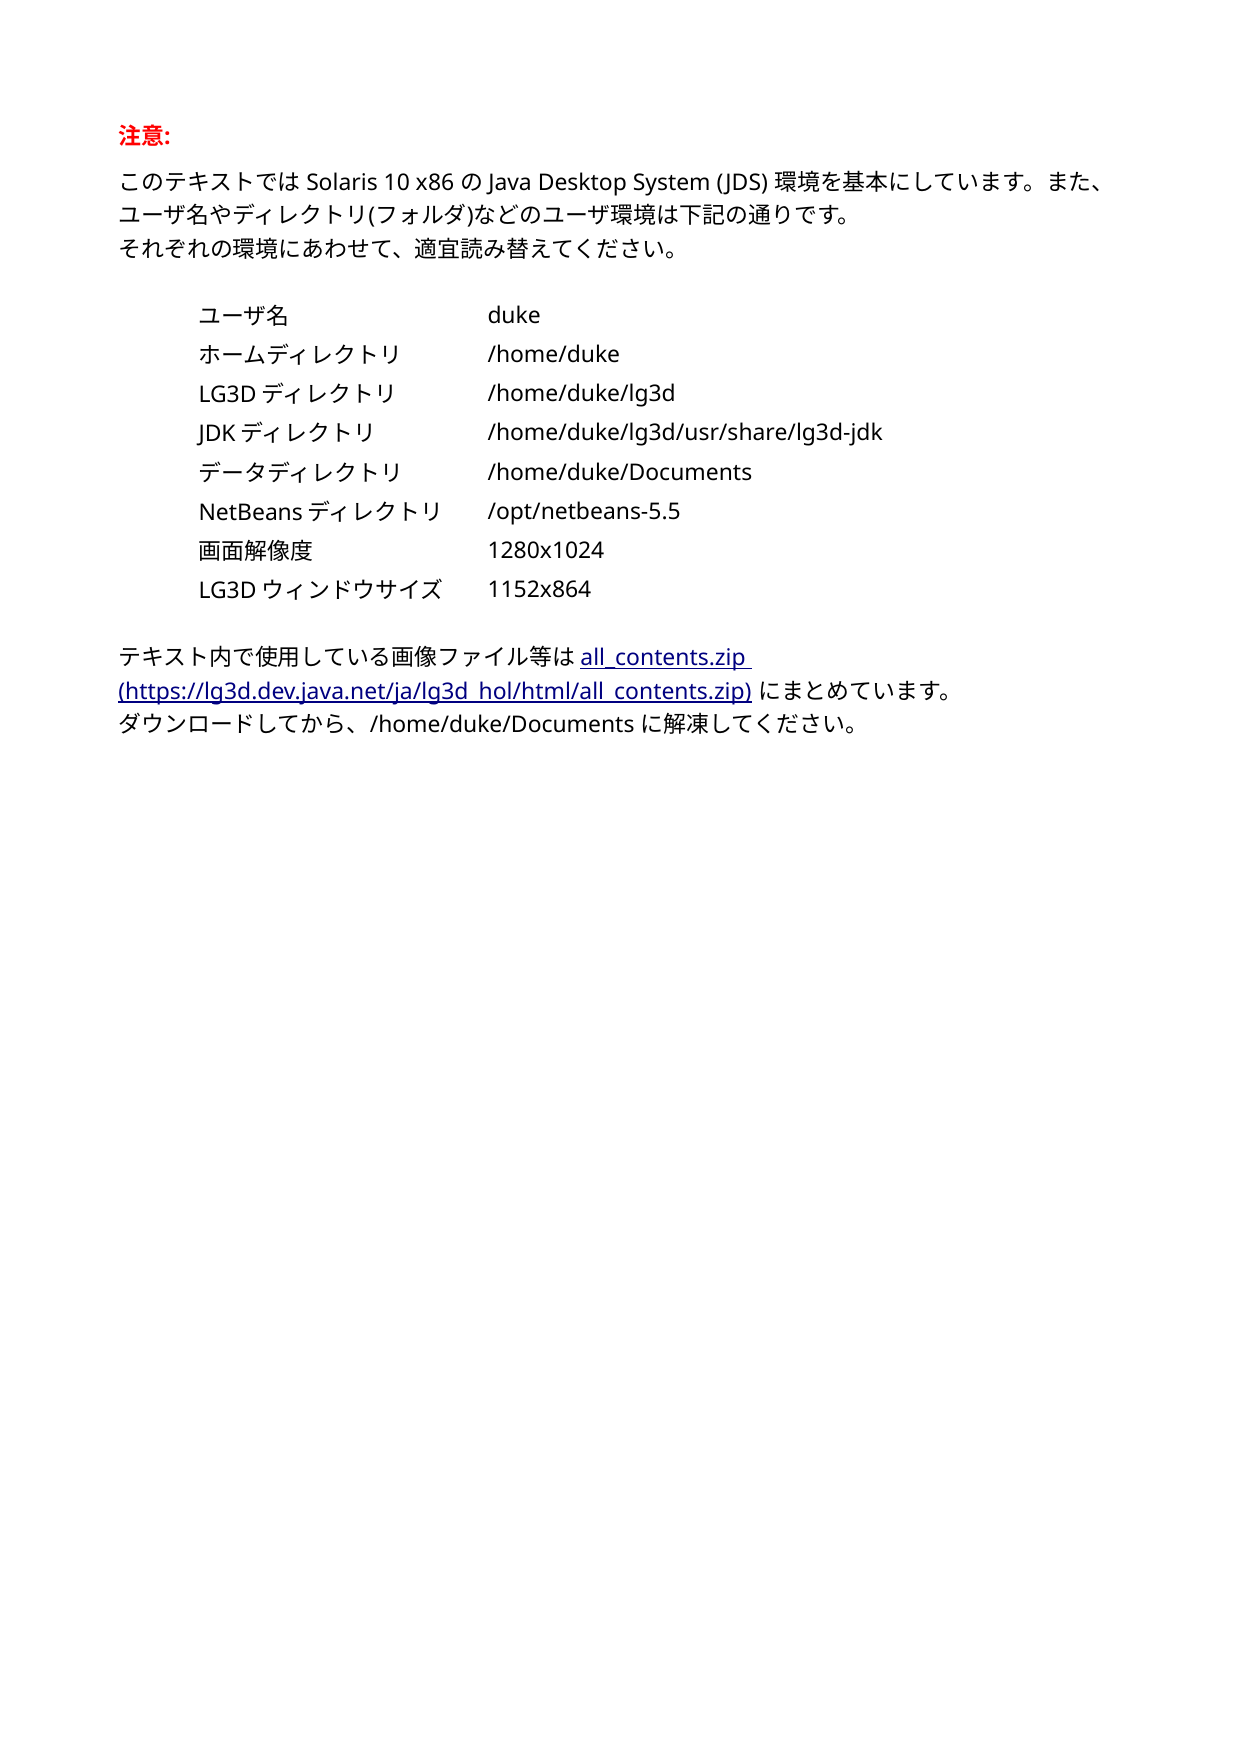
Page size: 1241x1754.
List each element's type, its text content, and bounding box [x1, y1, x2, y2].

table_cell JDKディレクトリ [195, 413, 484, 452]
table_cell /home/duke/lg3d [484, 373, 1014, 412]
table_header duke [484, 295, 1014, 334]
text 注意: [118, 118, 1122, 151]
table_cell /home/duke/lg3d/usr/share/lg3d-jdk [484, 413, 1014, 452]
table_cell 1280x1024 [484, 530, 1014, 569]
table_cell 1152x864 [484, 569, 1014, 608]
table_header ユーザ名 [195, 295, 484, 334]
table_cell NetBeansディレクトリ [195, 491, 484, 530]
table_cell 画面解像度 [195, 530, 484, 569]
table_cell /home/duke [484, 334, 1014, 373]
table_cell LG3Dウィンドウサイズ [195, 569, 484, 608]
table_cell データディレクトリ [195, 452, 484, 491]
text テキスト内で使用している画像ファイル等は all_contents.zip (https://lg3d.dev.java.net/ja/lg3d_hol/html/all_contents.zip) にまとめています。 ダウンロードしてから、/home/duke/Documents に解凍してください。 [118, 608, 1122, 739]
text このテキストでは Solaris 10 x86 の Java Desktop System (JDS) 環境を基本にしています。また、ユーザ名やディレクトリ(フォルダ)などのユーザ環境は下記の通りです。 それぞれの環境にあわせて、適宜読み替えてください。 [118, 164, 1122, 264]
table_cell /opt/netbeans-5.5 [484, 491, 1014, 530]
table_cell LG3Dディレクトリ [195, 373, 484, 412]
table_cell ホームディレクトリ [195, 334, 484, 373]
table_cell /home/duke/Documents [484, 452, 1014, 491]
